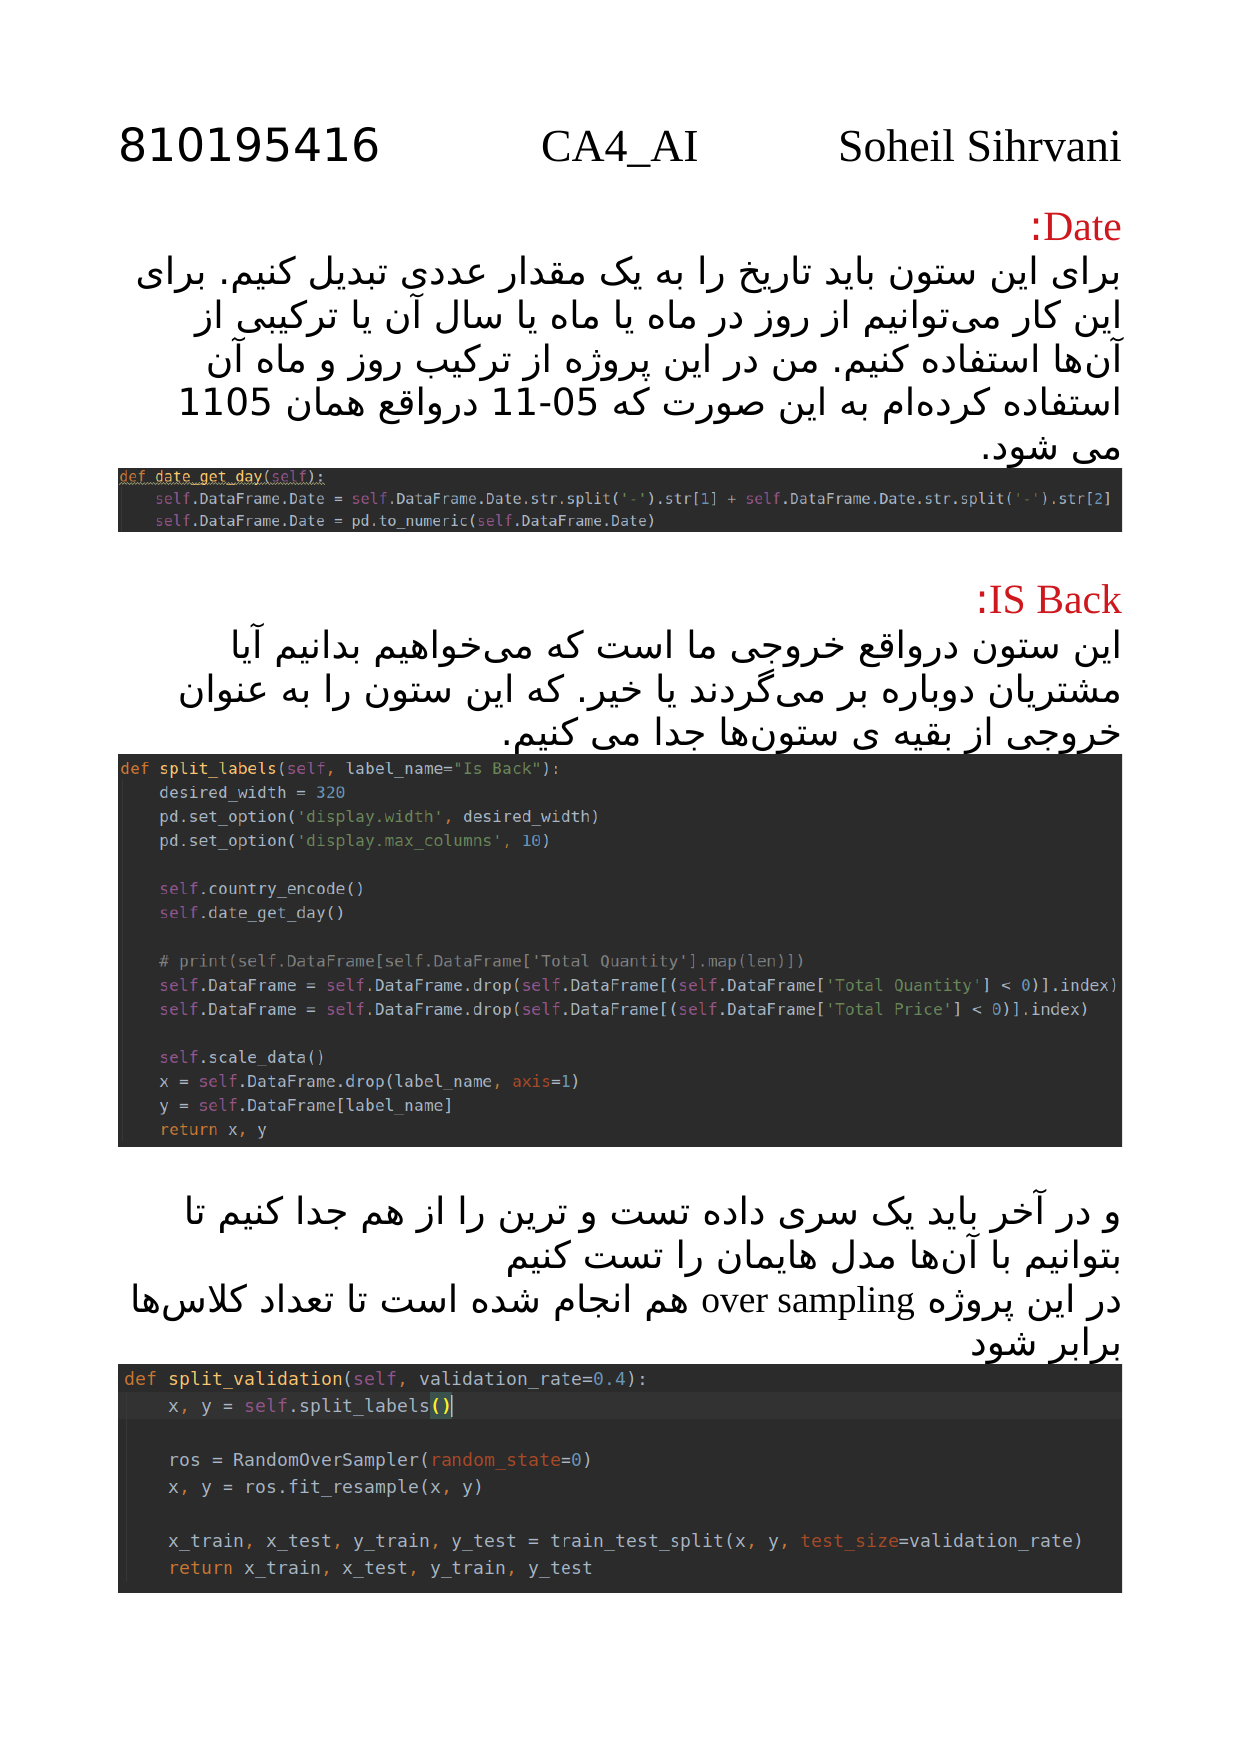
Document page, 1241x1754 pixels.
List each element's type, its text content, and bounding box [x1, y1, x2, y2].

picture [118, 754, 1123, 1147]
text و در آخر باید یک سری داده تست و ترین را از هم جدا کنیم تا بتوانیم با آن‌ها مدل هایمان را تست کنیم [118, 1190, 1122, 1277]
text برای این ستون باید تاریخ را به یک مقدار عددی تبدیل کنیم. برای این کار می‌توانیم از روز در ماه یا ماه یا سال آن یا ترکیبی از آن‌ها استفاده کنیم. من در این پروژه از ترکیب روز و ماه آن استفاده کرده‌ام به این صورت که 05-11 در‌واقع همان 1105 می شود. [118, 250, 1122, 468]
text این ستون در‌واقع خروجی ما است که می‌خواهیم بدانیم آیا مشتریان دوباره بر می‌گردند یا خیر. که این ستون را به عنوان خروجی از بقیه ی ستون‌ها جدا می کنیم. [118, 623, 1122, 754]
picture [118, 468, 1123, 532]
text Date: [118, 201, 1122, 250]
picture [118, 1364, 1123, 1593]
text IS Back: [118, 575, 1122, 623]
text در این پروژه over sampling هم انجام شده است تا تعداد کلاس‌ها برابر شود [118, 1277, 1122, 1364]
